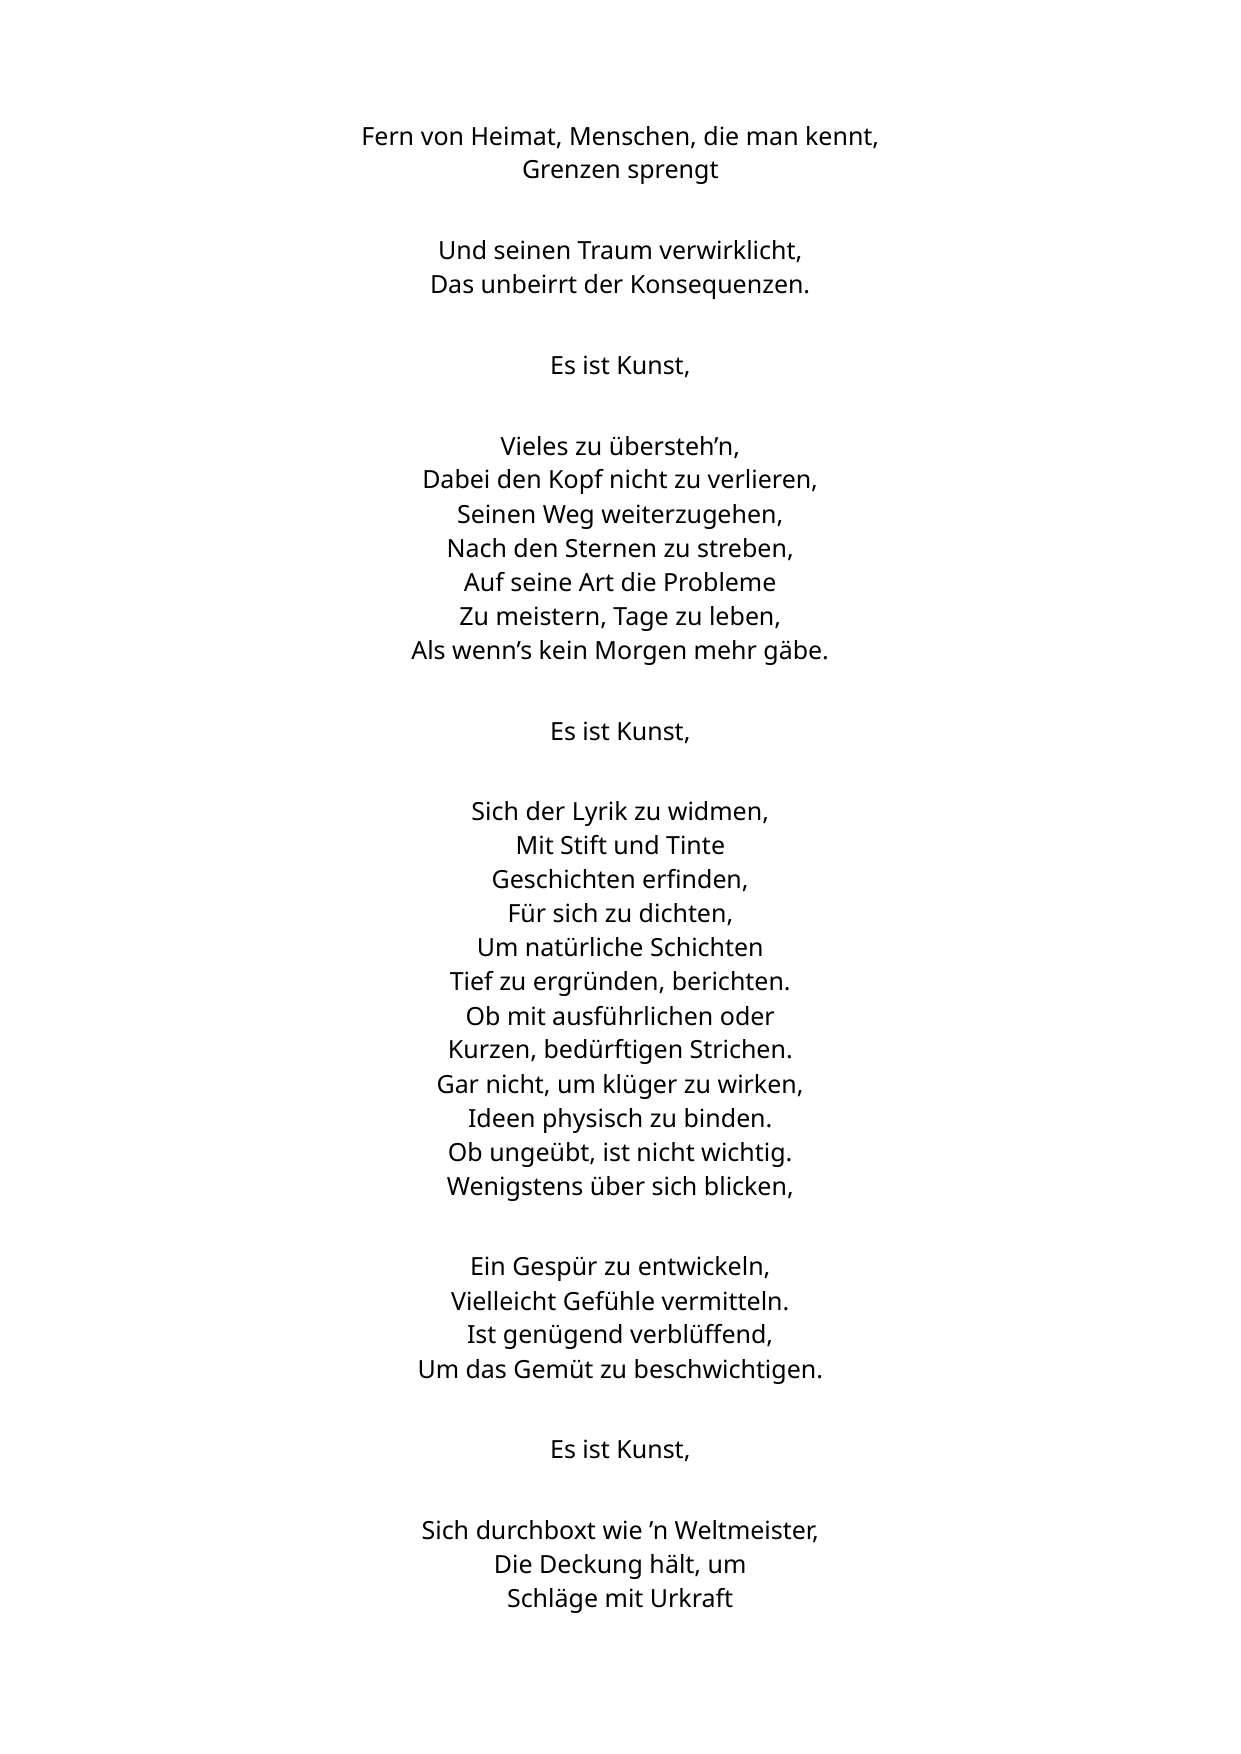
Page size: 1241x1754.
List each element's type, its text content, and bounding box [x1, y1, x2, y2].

text Es ist Kunst, [118, 713, 1122, 781]
text Fern von Heimat, Menschen, die man kennt, Grenzen sprengt [118, 118, 1122, 220]
text Ein Gespür zu entwickeln, Vielleicht Gefühle vermitteln. Ist genügend verblüffend, Um das Gemüt zu beschwichtigen. [118, 1249, 1122, 1419]
text Es ist Kunst, [118, 1432, 1122, 1500]
text Es ist Kunst, [118, 347, 1122, 416]
text Und seinen Traum verwirklicht, Das unbeirrt der Konsequenzen. [118, 233, 1122, 335]
text Sich der Lyrik zu widmen, Mit Stift und Tinte Geschichten erfinden, Für sich zu dichten, Um natürliche Schichten Tief zu ergründen, berichten. Ob mit ausführlichen oder Kurzen, bedürftigen Strichen. Gar nicht, um klüger zu wirken, Ideen physisch zu binden. Ob ungeübt, ist nicht wichtig. Wenigstens über sich blicken, [118, 794, 1122, 1237]
text Vieles zu übersteh’n, Dabei den Kopf nicht zu verlieren, Seinen Weg weiterzugehen, Nach den Sternen zu streben, Auf seine Art die Probleme Zu meistern, Tage zu leben, Als wenn’s kein Morgen mehr gäbe. [118, 428, 1122, 701]
text Sich durchboxt wie ’n Weltmeister, Die Deckung hält, um Schläge mit Urkraft [118, 1512, 1122, 1615]
